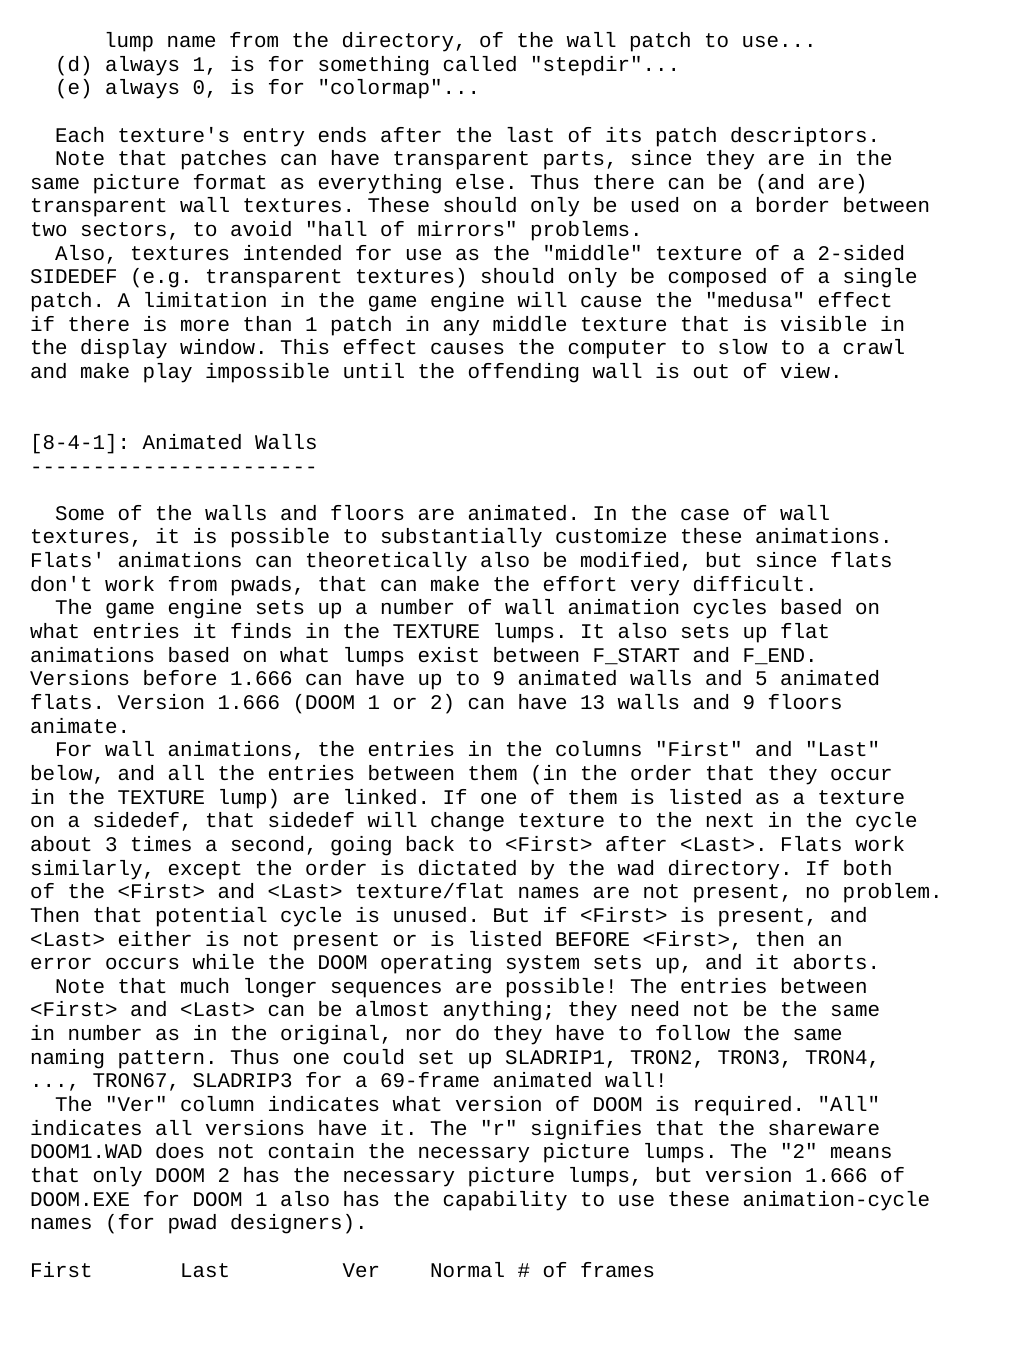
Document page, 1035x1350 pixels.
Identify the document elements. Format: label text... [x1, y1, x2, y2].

text animate. [30, 716, 1005, 739]
text below, and all the entries between them (in the order that they occur [30, 763, 1005, 787]
text error occurs while the DOOM operating system sets up, and it aborts. [30, 952, 1005, 976]
text if there is more than 1 patch in any middle texture that is visible in [30, 314, 1005, 337]
text of the <First> and <Last> texture/flat names are not present, no problem. [30, 881, 1005, 905]
text Note that much longer sequences are possible! The entries between [30, 976, 1005, 999]
text Also, textures intended for use as the "middle" texture of a 2-sided [30, 243, 1005, 266]
text animations based on what lumps exist between F_START and F_END. [30, 645, 1005, 668]
text Flats' animations can theoretically also be modified, but since flats [30, 550, 1005, 574]
text Versions before 1.666 can have up to 9 animated walls and 5 animated [30, 668, 1005, 692]
text <Last> either is not present or is listed BEFORE <First>, then an [30, 928, 1005, 952]
text similarly, except the order is dictated by the wad directory. If both [30, 858, 1005, 881]
text lump name from the directory, of the wall patch to use... [30, 30, 1005, 54]
text The game engine sets up a number of wall animation cycles based on [30, 597, 1005, 621]
text textures, it is possible to substantially customize these animations. [30, 527, 1005, 550]
text ..., TRON67, SLADRIP3 for a 69-frame animated wall! [30, 1070, 1005, 1094]
text (e) always 0, is for "colormap"... [30, 77, 1005, 101]
text Some of the walls and floors are animated. In the case of wall [30, 503, 1005, 527]
text DOOM1.WAD does not contain the necessary picture lumps. The "2" means [30, 1141, 1005, 1165]
text flats. Version 1.666 (DOOM 1 or 2) can have 13 walls and 9 floors [30, 692, 1005, 716]
text don't work from pwads, that can make the effort very difficult. [30, 574, 1005, 597]
text [8-4-1]: Animated Walls [30, 432, 1005, 456]
text what entries it finds in the TEXTURE lumps. It also sets up flat [30, 621, 1005, 645]
text patch. A limitation in the game engine will cause the "medusa" effect [30, 290, 1005, 314]
text Then that potential cycle is unused. But if <First> is present, and [30, 905, 1005, 928]
text two sectors, to avoid "hall of mirrors" problems. [30, 219, 1005, 243]
text SIDEDEF (e.g. transparent textures) should only be composed of a single [30, 266, 1005, 290]
text DOOM.EXE for DOOM 1 also has the capability to use these animation-cycle [30, 1189, 1005, 1212]
text names (for pwad designers). [30, 1212, 1005, 1236]
text For wall animations, the entries in the columns "First" and "Last" [30, 739, 1005, 763]
text First Last Ver Normal # of frames [30, 1259, 1005, 1283]
text The "Ver" column indicates what version of DOOM is required. "All" [30, 1094, 1005, 1118]
text <First> and <Last> can be almost anything; they need not be the same [30, 999, 1005, 1023]
text (d) always 1, is for something called "stepdir"... [30, 54, 1005, 77]
text in the TEXTURE lump) are linked. If one of them is listed as a texture [30, 787, 1005, 810]
text ----------------------- [30, 456, 1005, 479]
text and make play impossible until the offending wall is out of view. [30, 361, 1005, 385]
text in number as in the original, nor do they have to follow the same [30, 1023, 1005, 1047]
text on a sidedef, that sidedef will change texture to the next in the cycle [30, 810, 1005, 834]
text Each texture's entry ends after the last of its patch descriptors. [30, 124, 1005, 148]
text Note that patches can have transparent parts, since they are in the [30, 148, 1005, 172]
text naming pattern. Thus one could set up SLADRIP1, TRON2, TRON3, TRON4, [30, 1047, 1005, 1070]
text transparent wall textures. These should only be used on a border between [30, 196, 1005, 219]
text same picture format as everything else. Thus there can be (and are) [30, 172, 1005, 196]
text indicates all versions have it. The "r" signifies that the shareware [30, 1118, 1005, 1141]
text the display window. This effect causes the computer to slow to a crawl [30, 337, 1005, 361]
text about 3 times a second, going back to <First> after <Last>. Flats work [30, 834, 1005, 858]
text that only DOOM 2 has the necessary picture lumps, but version 1.666 of [30, 1165, 1005, 1189]
